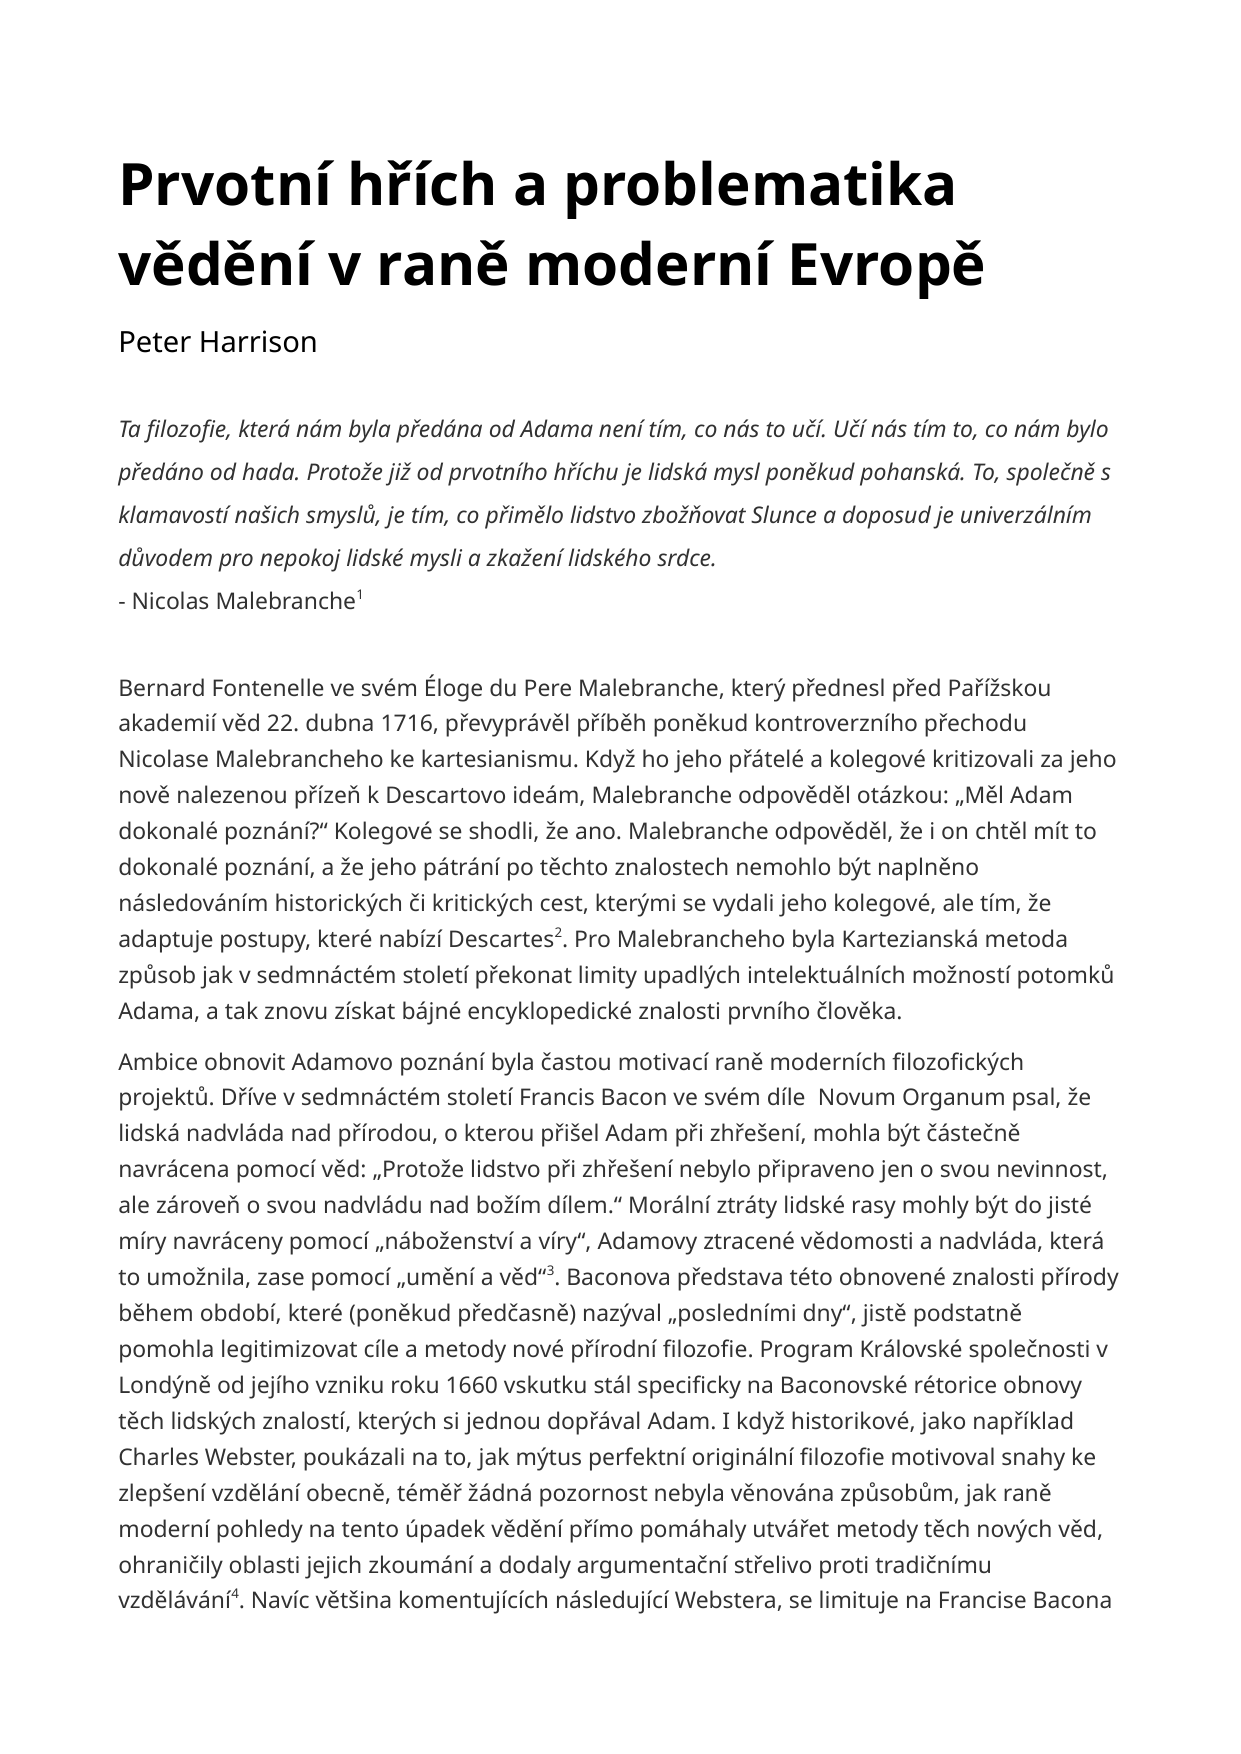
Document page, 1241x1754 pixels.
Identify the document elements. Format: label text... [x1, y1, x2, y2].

text - Nicolas Malebranche1 [118, 585, 1122, 616]
text Ta filozofie, která nám byla předána od Adama není tím, co nás to učí. Učí nás tím to, co nám bylo předáno od hada. Protože již od prvotního hříchu je lidská mysl poněkud pohanská. To, společně s klamavostí našich smyslů, je tím, co přimělo lidstvo zbožňovat Slunce a doposud je univerzálním důvodem pro nepokoj lidské mysli a zkažení lidského srdce. [118, 413, 1122, 573]
subtitle Peter Harrison [118, 321, 1122, 400]
text Ambice obnovit Adamovo poznání byla častou motivací raně moderních filozofických projektů. Dříve v sedmnáctém století Francis Bacon ve svém díle Novum Organum psal, že lidská nadvláda nad přírodou, o kterou přišel Adam při zhřešení, mohla být částečně navrácena pomocí věd: „Protože lidstvo při zhřešení nebylo připraveno jen o svou nevinnost, ale zároveň o svou nadvládu nad božím dílem.“ Morální ztráty lidské rasy mohly být do jisté míry navráceny pomocí „náboženství a víry“, Adamovy ztracené vědomosti a nadvláda, která to umožnila, zase pomocí „umění a věd“3. Baconova představa této obnovené znalosti přírody během období, které (poněkud předčasně) nazýval „posledními dny“, jistě podstatně pomohla legitimizovat cíle a metody nové přírodní filozofie. Program Královské společnosti v Londýně od jejího vzniku roku 1660 vskutku stál specificky na Baconovské rétorice obnovy těch lidských znalostí, kterých si jednou dopřával Adam. I když historikové, jako například Charles Webster, poukázali na to, jak mýtus perfektní originální filozofie motivoval snahy ke zlepšení vzdělání obecně, téměř žádná pozornost nebyla věnována způsobům, jak raně moderní pohledy na tento úpadek vědění přímo pomáhaly utvářet metody těch nových věd, ohraničily oblasti jejich zkoumání a dodaly argumentační střelivo proti tradičnímu vzdělávání4. Navíc většina komentujících následující Webstera, se limituje na Francise Bacona [118, 1045, 1122, 1616]
text Bernard Fontenelle ve svém Éloge du Pere Malebranche, který přednesl před Pařížskou akademií věd 22. dubna 1716, převyprávěl příběh poněkud kontroverzního přechodu Nicolase Malebrancheho ke kartesianismu. Když ho jeho přátelé a kolegové kritizovali za jeho nově nalezenou přízeň k Descartovo ideám, Malebranche odpověděl otázkou: „Měl Adam dokonalé poznání?“ Kolegové se shodli, že ano. Malebranche odpověděl, že i on chtěl mít to dokonalé poznání, a že jeho pátrání po těchto znalostech nemohlo být naplněno následováním historických či kritických cest, kterými se vydali jeho kolegové, ale tím, že adaptuje postupy, které nabízí Descartes2. Pro Malebrancheho byla Kartezianská metoda způsob jak v sedmnáctém století překonat limity upadlých intelektuálních možností potomků Adama, a tak znovu získat bájné encyklopedické znalosti prvního člověka. [118, 671, 1122, 1026]
title Prvotní hřích a problematika vědění v raně moderní Evropě [118, 143, 1122, 302]
